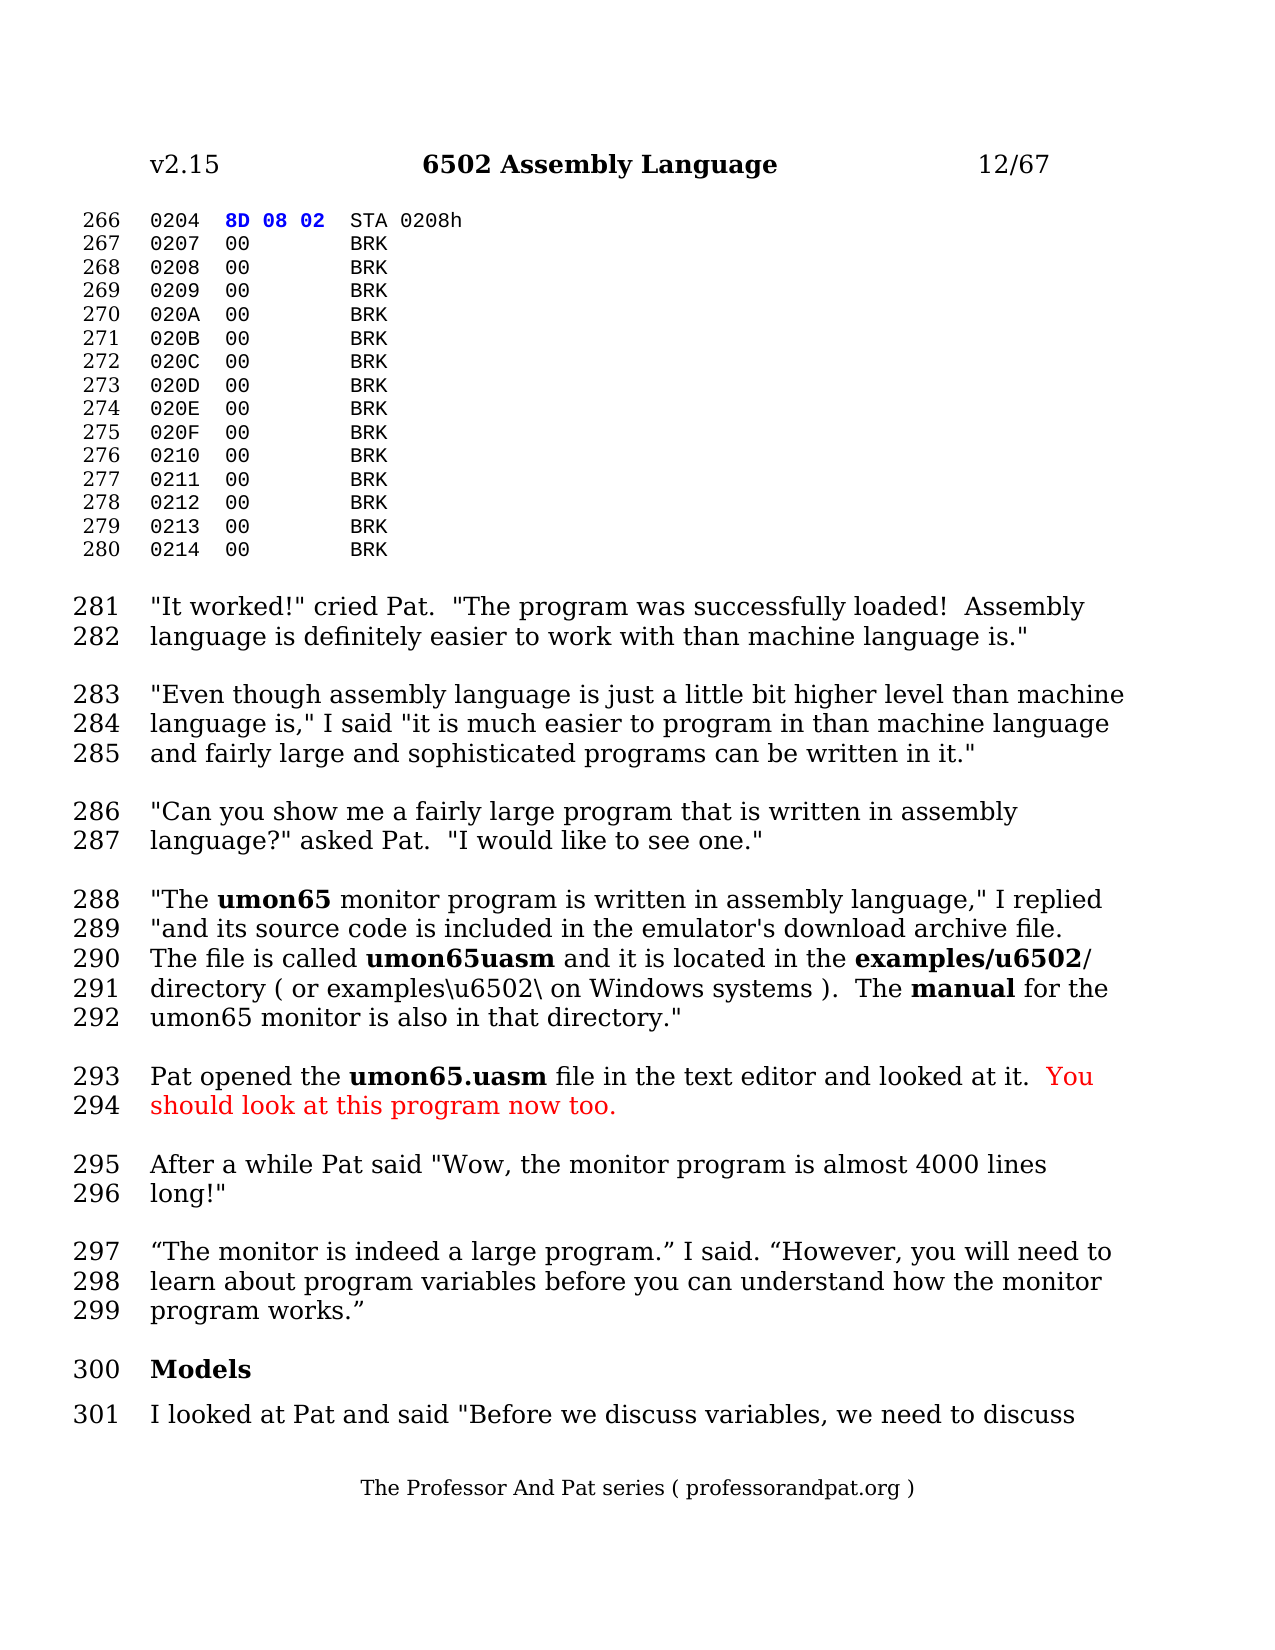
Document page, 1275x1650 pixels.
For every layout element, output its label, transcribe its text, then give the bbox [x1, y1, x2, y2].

text Pat opened the umon65.uasm file in the text editor and looked at it. You should look at this program now too. [150, 1062, 1125, 1121]
text I looked at Pat and said "Before we discuss variables, we need to discuss [150, 1400, 1125, 1429]
text 0211 00 BRK [150, 469, 1125, 492]
text “The monitor is indeed a large program.” I said. “However, you will need to learn about program variables before you can understand how the monitor program works.” [150, 1238, 1125, 1325]
text 0204 8D 08 02 STA 0208h [150, 210, 1125, 233]
text After a while Pat said "Wow, the monitor program is almost 4000 lines long!" [150, 1150, 1125, 1208]
text "Even though assembly language is just a little bit higher level than machine language is," I said "it is much easier to program in than machine language and fairly large and sophisticated programs can be written in it." [150, 680, 1125, 768]
text 0212 00 BRK [150, 492, 1125, 516]
text 020A 00 BRK [150, 304, 1125, 328]
text "The umon65 monitor program is written in assembly language," I replied "and its source code is included in the emulator's download archive file. The file is called umon65uasm and it is located in the examples/u6502/ directory ( or examples\u6502\ on Windows systems ). The manual for the umon65 monitor is also in that directory." [150, 885, 1125, 1032]
text 0210 00 BRK [150, 445, 1125, 469]
text 0214 00 BRK [150, 539, 1125, 563]
text "Can you show me a fairly large program that is written in assembly language?" asked Pat. "I would like to see one." [150, 797, 1125, 856]
text 0213 00 BRK [150, 516, 1125, 539]
text 020F 00 BRK [150, 422, 1125, 445]
text 020E 00 BRK [150, 398, 1125, 422]
text 020B 00 BRK [150, 328, 1125, 351]
subtitle Models [150, 1355, 1125, 1385]
text 020D 00 BRK [150, 375, 1125, 398]
text 020C 00 BRK [150, 351, 1125, 375]
text 0207 00 BRK [150, 233, 1125, 257]
text 0209 00 BRK [150, 281, 1125, 304]
text "It worked!" cried Pat. "The program was successfully loaded! Assembly language is definitely easier to work with than machine language is." [150, 592, 1125, 651]
text 0208 00 BRK [150, 257, 1125, 281]
